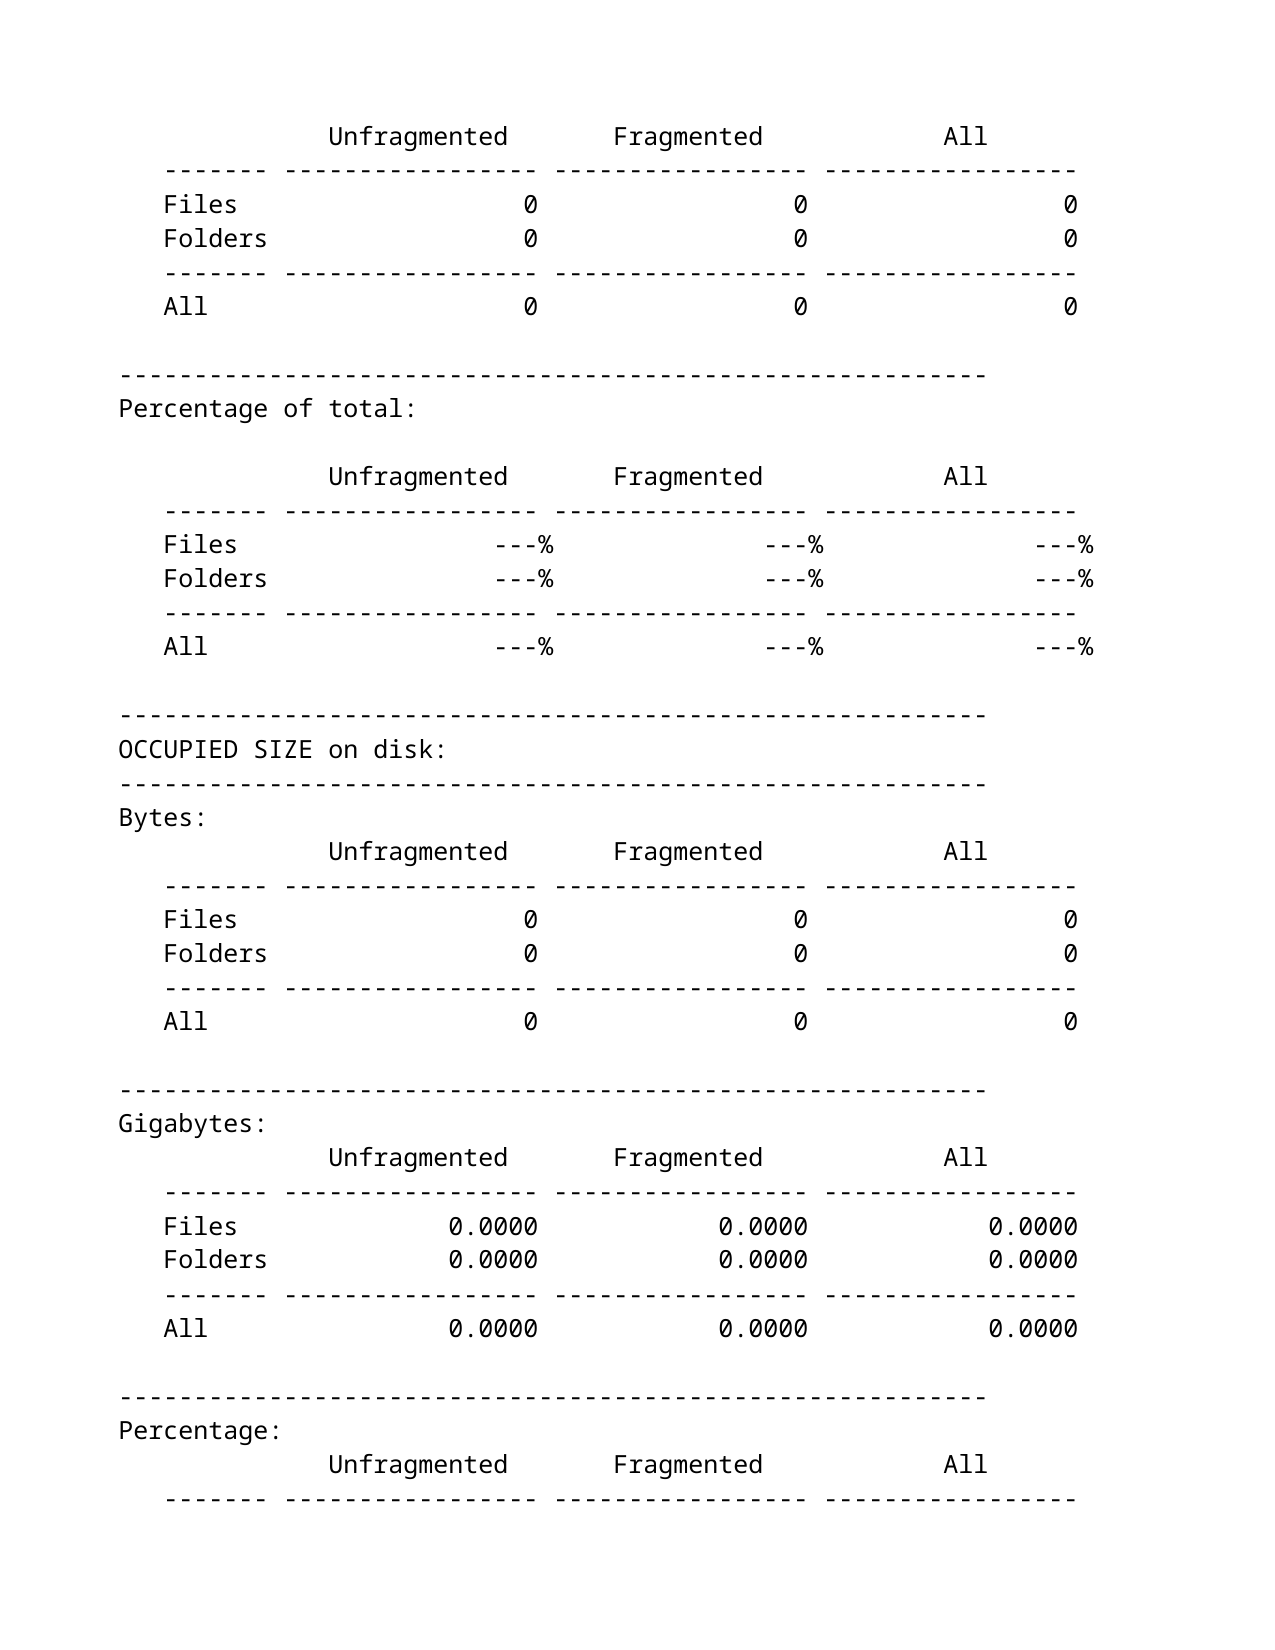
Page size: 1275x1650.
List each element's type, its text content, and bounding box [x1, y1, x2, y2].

text Gigabytes: [118, 1106, 1157, 1140]
text Folders 0 0 0 [118, 936, 1157, 970]
text ---------------------------------------------------------- [118, 697, 1157, 731]
text Files 0 0 0 [118, 902, 1157, 936]
text All 0 0 0 [118, 288, 1157, 322]
text Files 0.0000 0.0000 0.0000 [118, 1208, 1157, 1242]
text Unfragmented Fragmented All [118, 118, 1157, 152]
text ------- ----------------- ----------------- ----------------- [118, 867, 1157, 902]
text ------- ----------------- ----------------- ----------------- [118, 970, 1157, 1004]
text ---------------------------------------------------------- [118, 1072, 1157, 1106]
text ---------------------------------------------------------- [118, 357, 1157, 391]
text OCCUPIED SIZE on disk: [118, 731, 1157, 765]
text Percentage of total: [118, 391, 1157, 425]
text Unfragmented Fragmented All [118, 459, 1157, 493]
text Unfragmented Fragmented All [118, 1447, 1157, 1481]
text Folders ---% ---% ---% [118, 561, 1157, 595]
text Folders 0 0 0 [118, 220, 1157, 254]
text Bytes: [118, 799, 1157, 833]
text ---------------------------------------------------------- [118, 1378, 1157, 1412]
text Files 0 0 0 [118, 186, 1157, 220]
text ------- ----------------- ----------------- ----------------- [118, 1174, 1157, 1208]
text Folders 0.0000 0.0000 0.0000 [118, 1242, 1157, 1276]
text Unfragmented Fragmented All [118, 1140, 1157, 1174]
text All ---% ---% ---% [118, 629, 1157, 663]
text ------- ----------------- ----------------- ----------------- [118, 254, 1157, 288]
text Percentage: [118, 1412, 1157, 1447]
text ------- ----------------- ----------------- ----------------- [118, 1481, 1157, 1515]
text ------- ----------------- ----------------- ----------------- [118, 595, 1157, 629]
text All 0 0 0 [118, 1004, 1157, 1038]
text Unfragmented Fragmented All [118, 833, 1157, 867]
text All 0.0000 0.0000 0.0000 [118, 1310, 1157, 1344]
text ------- ----------------- ----------------- ----------------- [118, 152, 1157, 186]
text ------- ----------------- ----------------- ----------------- [118, 1276, 1157, 1310]
text Files ---% ---% ---% [118, 527, 1157, 561]
text ---------------------------------------------------------- [118, 765, 1157, 799]
text ------- ----------------- ----------------- ----------------- [118, 493, 1157, 527]
